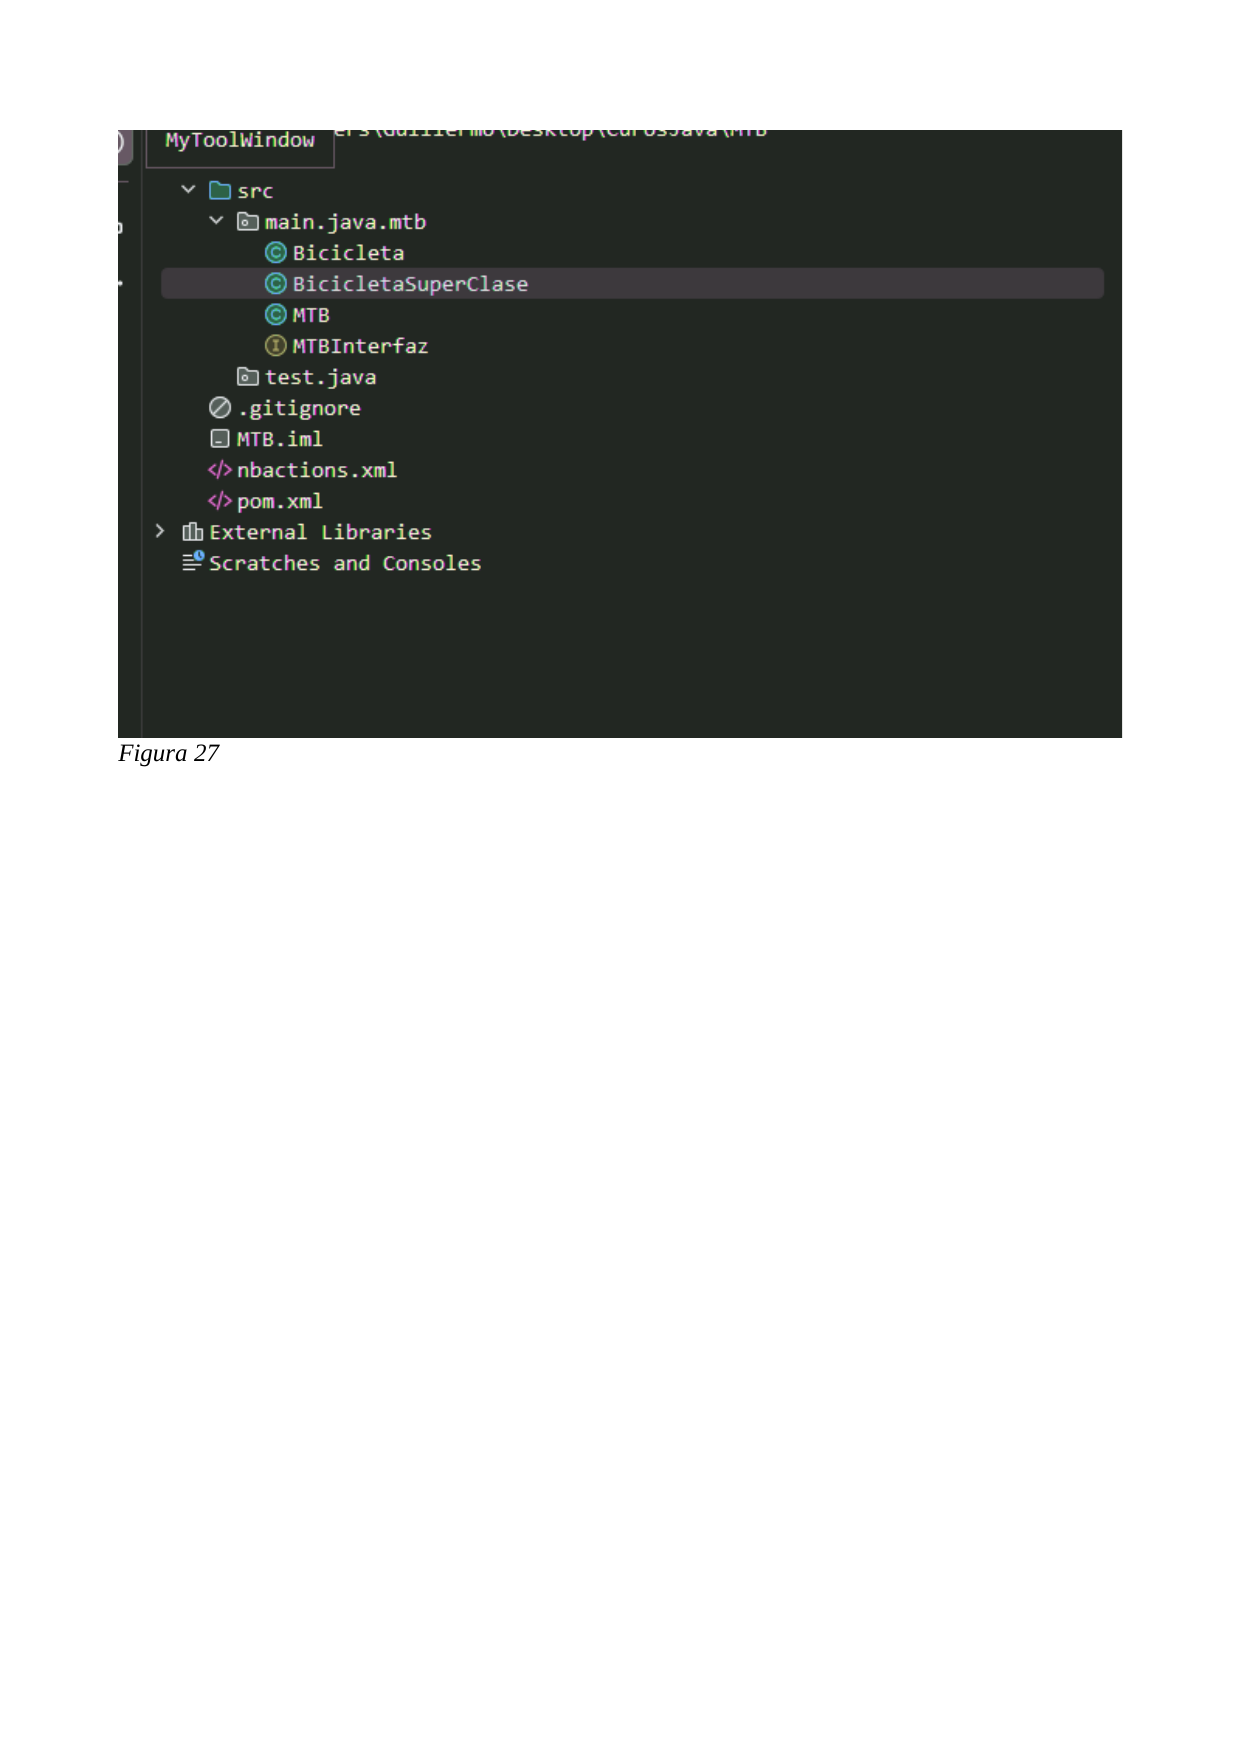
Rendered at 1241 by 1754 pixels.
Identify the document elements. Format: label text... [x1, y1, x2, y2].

picture [118, 130, 1123, 738]
text Figura 27 [118, 738, 1122, 767]
